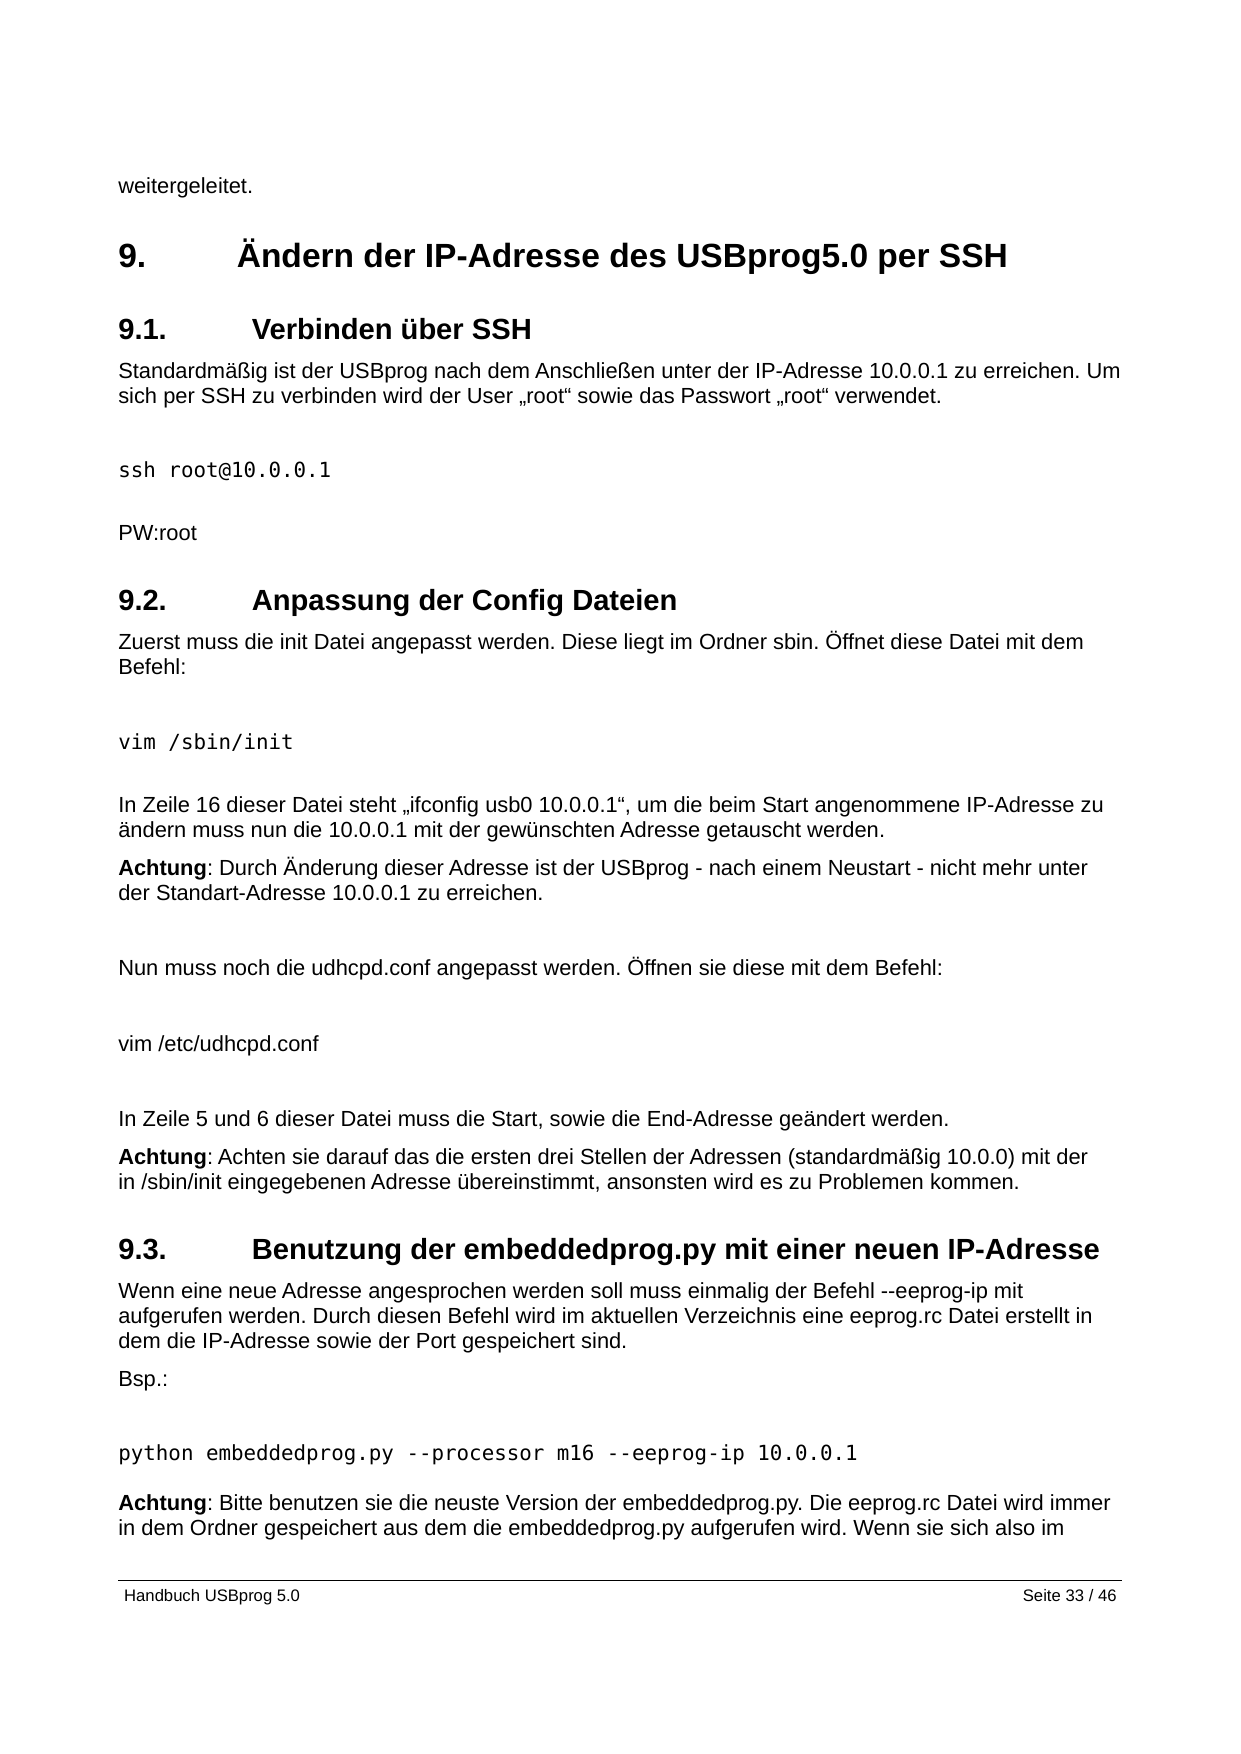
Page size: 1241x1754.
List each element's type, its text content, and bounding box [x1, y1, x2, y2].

text In Zeile 5 und 6 dieser Datei muss die Start, sowie die End-Adresse geändert werden. [118, 1106, 1122, 1131]
text weitergeleitet. [118, 173, 1122, 198]
subtitle Anpassung der Config Dateien [118, 583, 1122, 617]
text vim /sbin/init [118, 730, 1122, 754]
text vim /etc/udhcpd.conf [118, 1031, 1122, 1056]
subtitle Verbinden über SSH [118, 312, 1122, 345]
text ssh root@10.0.0.1 [118, 458, 1122, 483]
text Standardmäßig ist der USBprog nach dem Anschließen unter der IP-Adresse 10.0.0.1 zu erreichen. Um sich per SSH zu verbinden wird der User „root“ sowie das Passwort „root“ verwendet. [118, 358, 1122, 408]
text Nun muss noch die udhcpd.conf angepasst werden. Öffnen sie diese mit dem Befehl: [118, 955, 1122, 980]
subtitle Benutzung der embeddedprog.py mit einer neuen IP-Adresse [118, 1232, 1122, 1265]
text Wenn eine neue Adresse angesprochen werden soll muss einmalig der Befehl --eeprog-ip mit aufgerufen werden. Durch diesen Befehl wird im aktuellen Verzeichnis eine eeprog.rc Datei erstellt in dem die IP-Adresse sowie der Port gespeichert sind. [118, 1278, 1122, 1353]
text Achtung: Achten sie darauf das die ersten drei Stellen der Adressen (standardmäßig 10.0.0) mit der in /sbin/init eingegebenen Adresse übereinstimmt, ansonsten wird es zu Problemen kommen. [118, 1144, 1122, 1194]
text Zuerst muss die init Datei angepasst werden. Diese liegt im Ordner sbin. Öffnet diese Datei mit dem Befehl: [118, 629, 1122, 679]
text PW:root [118, 520, 1122, 546]
text Achtung: Bitte benutzen sie die neuste Version der embeddedprog.py. Die eeprog.rc Datei wird immer in dem Ordner gespeichert aus dem die embeddedprog.py aufgerufen wird. Wenn sie sich also im [118, 1490, 1122, 1540]
text Bsp.: [118, 1366, 1122, 1391]
text In Zeile 16 dieser Datei steht „ifconfig usb0 10.0.0.1“, um die beim Start angenommene IP-Adresse zu ändern muss nun die 10.0.0.1 mit der gewünschten Adresse getauscht werden. [118, 792, 1122, 842]
text Achtung: Durch Änderung dieser Adresse ist der USBprog - nach einem Neustart - nicht mehr unter der Standart-Adresse 10.0.0.1 zu erreichen. [118, 854, 1122, 905]
subtitle Ändern der IP-Adresse des USBprog5.0 per SSH [118, 236, 1122, 274]
text python embeddedprog.py --processor m16 --eeprog-ip 10.0.0.1 [118, 1441, 1122, 1466]
